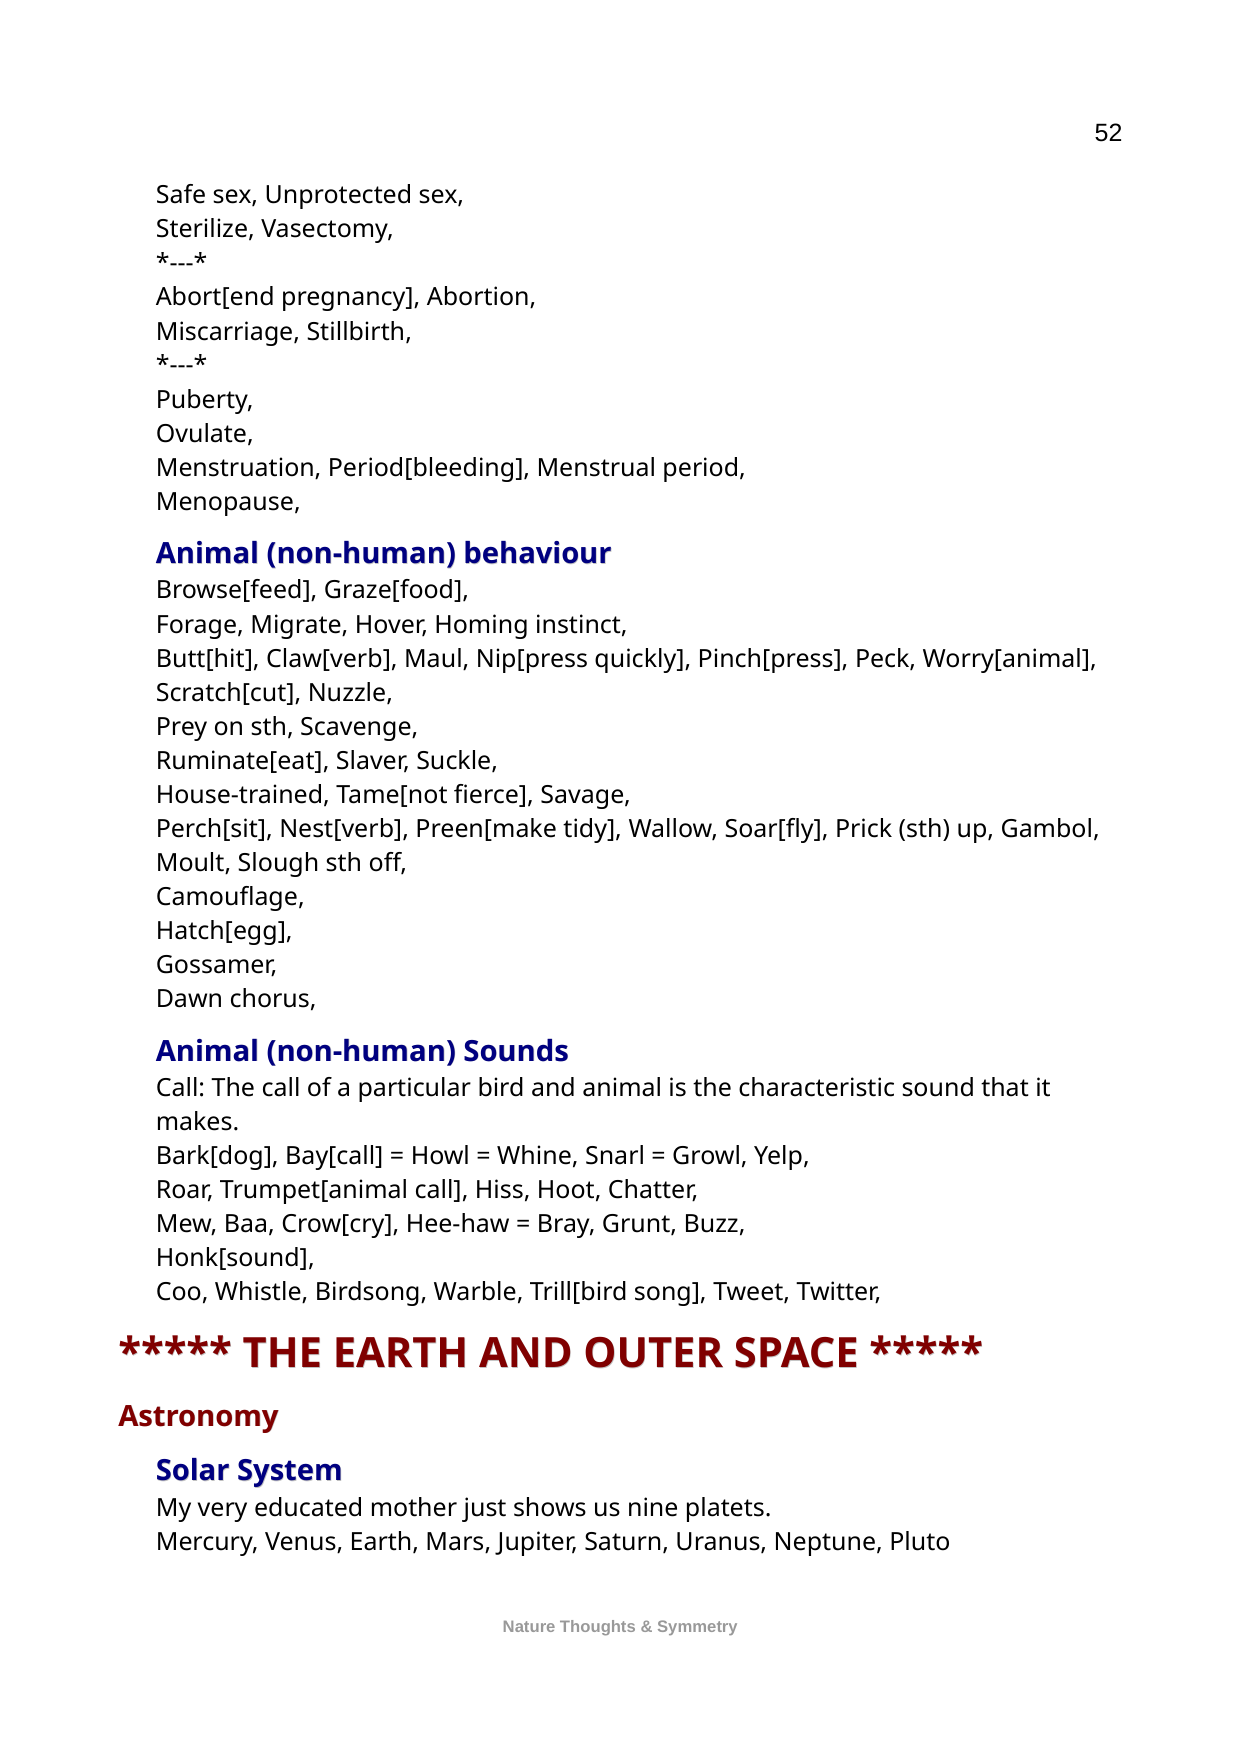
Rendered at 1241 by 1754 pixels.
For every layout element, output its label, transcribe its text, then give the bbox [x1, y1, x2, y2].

text Puberty, [156, 381, 1122, 415]
text My very educated mother just shows us nine platets. [156, 1489, 1122, 1523]
text Safe sex, Unprotected sex, [156, 177, 1122, 211]
text Prey on sth, Scavenge, [156, 708, 1122, 742]
subtitle Astronomy [118, 1395, 1122, 1434]
text Ovulate, [156, 415, 1122, 449]
text Menstruation, Period[bleeding], Menstrual period, [156, 449, 1122, 483]
subtitle ***** THE EARTH AND OUTER SPACE ***** [118, 1323, 1122, 1380]
text Mercury, Venus, Earth, Mars, Jupiter, Saturn, Uranus, Neptune, Pluto [156, 1523, 1122, 1557]
text Ruminate[eat], Slaver, Suckle, [156, 742, 1122, 777]
subtitle Solar System [156, 1449, 1122, 1489]
text Roar, Trumpet[animal call], Hiss, Hoot, Chatter, [156, 1172, 1122, 1206]
text Abort[end pregnancy], Abortion, [156, 279, 1122, 313]
text Scratch[cut], Nuzzle, [156, 674, 1122, 708]
subtitle Animal (non-human) behaviour [156, 532, 1122, 572]
text Coo, Whistle, Birdsong, Warble, Trill[bird song], Tweet, Twitter, [156, 1274, 1122, 1308]
text Menopause, [156, 483, 1122, 517]
text Call: The call of a particular bird and animal is the characteristic sound that it makes. [156, 1070, 1122, 1138]
text Sterilize, Vasectomy, [156, 211, 1122, 245]
text Gossamer, [156, 947, 1122, 981]
text Bark[dog], Bay[call] = Howl = Whine, Snarl = Growl, Yelp, [156, 1138, 1122, 1172]
subtitle Animal (non-human) Sounds [156, 1030, 1122, 1070]
text Dawn chorus, [156, 981, 1122, 1015]
text Moult, Slough sth off, [156, 845, 1122, 879]
text House-trained, Tame[not fierce], Savage, [156, 777, 1122, 811]
text Butt[hit], Claw[verb], Maul, Nip[press quickly], Pinch[press], Peck, Worry[animal], [156, 640, 1122, 674]
text Honk[sound], [156, 1240, 1122, 1274]
text Mew, Baa, Crow[cry], Hee-haw = Bray, Grunt, Buzz, [156, 1206, 1122, 1240]
text Browse[feed], Graze[food], [156, 572, 1122, 606]
text Camouflage, [156, 879, 1122, 913]
text Hatch[egg], [156, 913, 1122, 947]
text *---* [156, 347, 1122, 381]
text *---* [156, 245, 1122, 279]
text Forage, Migrate, Hover, Homing instinct, [156, 606, 1122, 640]
text Miscarriage, Stillbirth, [156, 313, 1122, 347]
text Perch[sit], Nest[verb], Preen[make tidy], Wallow, Soar[fly], Prick (sth) up, Gambol, [156, 811, 1122, 845]
